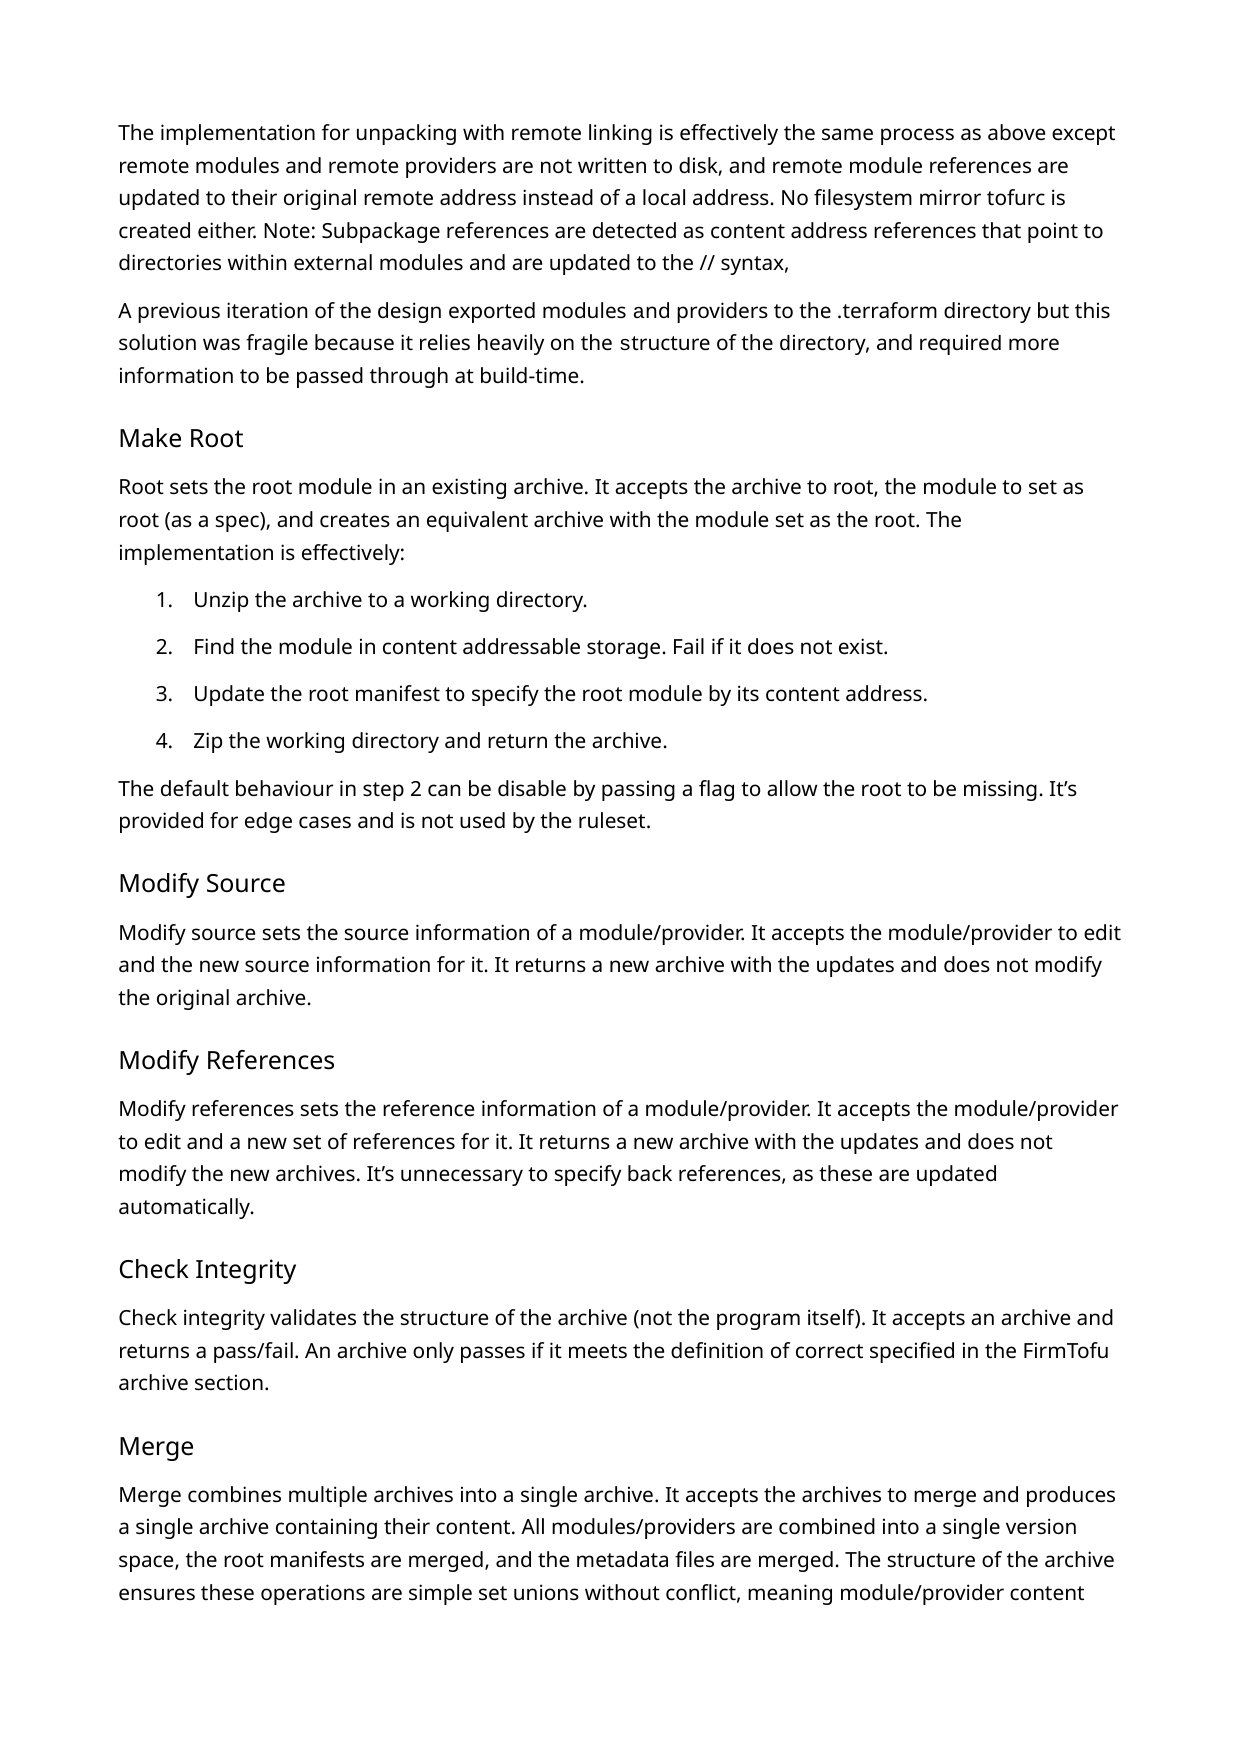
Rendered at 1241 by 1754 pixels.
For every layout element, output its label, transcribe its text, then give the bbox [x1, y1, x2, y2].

text Check integrity validates the structure of the archive (not the program itself). It accepts an archive and returns a pass/fail. An archive only passes if it meets the definition of correct specified in the FirmTofu archive section. [118, 1303, 1122, 1397]
text Modify source sets the source information of a module/provider. It accepts the module/provider to edit and the new source information for it. It returns a new archive with the updates and does not modify the original archive. [118, 918, 1122, 1011]
text The implementation for unpacking with remote linking is effectively the same process as above except remote modules and remote providers are not written to disk, and remote module references are updated to their original remote address instead of a local address. No filesystem mirror tofurc is created either. Note: Subpackage references are detected as content address references that point to directories within external modules and are updated to the // syntax, [118, 118, 1122, 277]
subtitle Modify References [118, 1042, 1122, 1077]
list Update the root manifest to specify the root module by its content address. [156, 679, 1122, 708]
text The default behaviour in step 2 can be disable by passing a flag to allow the root to be missing. It’s provided for edge cases and is not used by the ruleset. [118, 774, 1122, 835]
subtitle Modify Source [118, 866, 1122, 900]
list Find the module in content addressable storage. Fail if it does not exist. [156, 632, 1122, 661]
subtitle Merge [118, 1428, 1122, 1462]
text A previous iteration of the design exported modules and providers to the .terraform directory but this solution was fragile because it relies heavily on the structure of the directory, and required more information to be passed through at build-time. [118, 296, 1122, 389]
text Root sets the root module in an existing archive. It accepts the archive to root, the module to set as root (as a spec), and creates an equivalent archive with the module set as the root. The implementation is effectively: [118, 472, 1122, 566]
subtitle Check Integrity [118, 1252, 1122, 1286]
text Merge combines multiple archives into a single archive. It accepts the archives to merge and produces a single archive containing their content. All modules/providers are combined into a single version space, the root manifests are merged, and the metadata files are merged. The structure of the archive ensures these operations are simple set unions without conflict, meaning module/provider content [118, 1480, 1122, 1606]
subtitle Make Root [118, 421, 1122, 455]
list Zip the working directory and return the archive. [156, 726, 1122, 755]
text Modify references sets the reference information of a module/provider. It accepts the module/provider to edit and a new set of references for it. It returns a new archive with the updates and does not modify the new archives. It’s unnecessary to specify back references, as these are updated automatically. [118, 1094, 1122, 1220]
list Unzip the archive to a working directory. [156, 585, 1122, 613]
